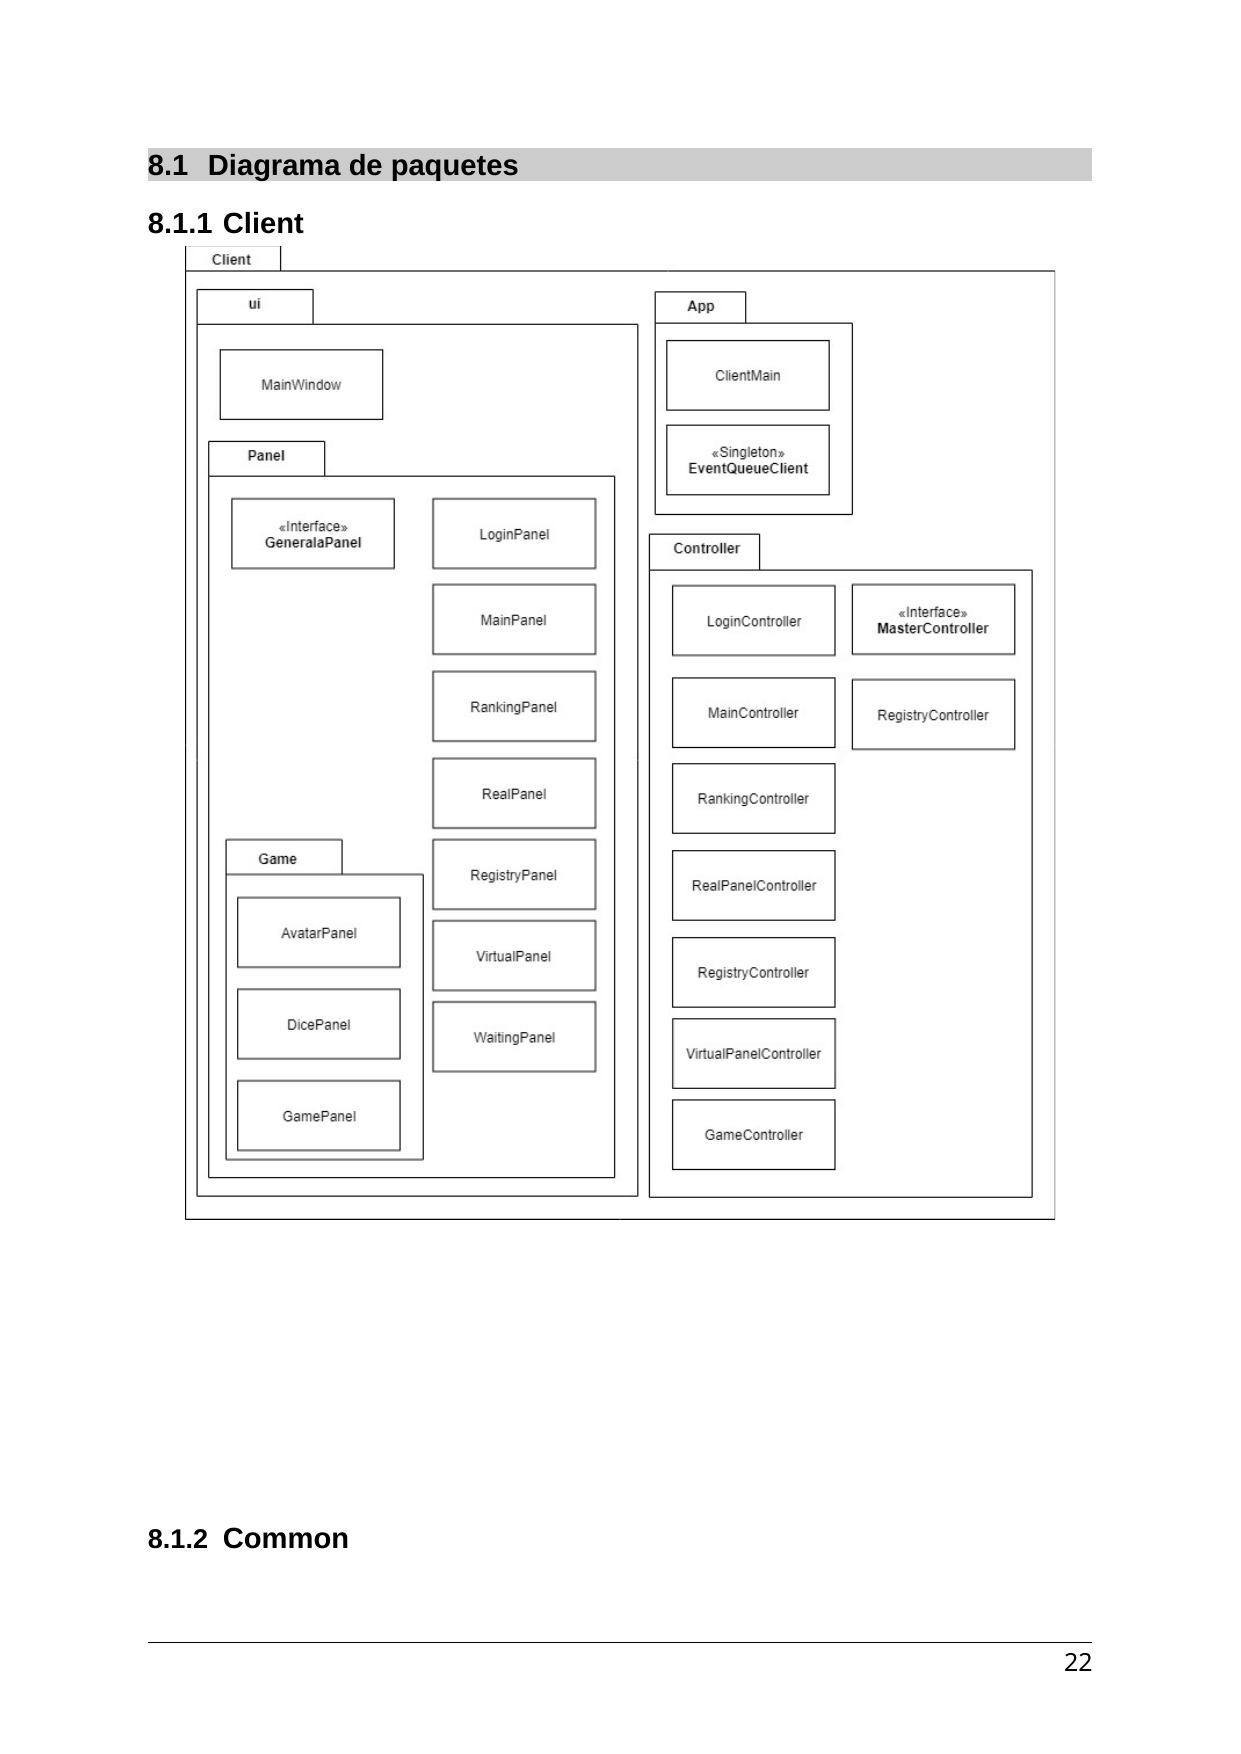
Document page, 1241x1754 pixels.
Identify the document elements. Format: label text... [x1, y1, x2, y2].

subtitle Client [148, 206, 1092, 240]
subtitle Common [148, 1521, 1092, 1555]
subtitle Diagrama de paquetes [148, 148, 1092, 181]
picture [185, 246, 1055, 1220]
